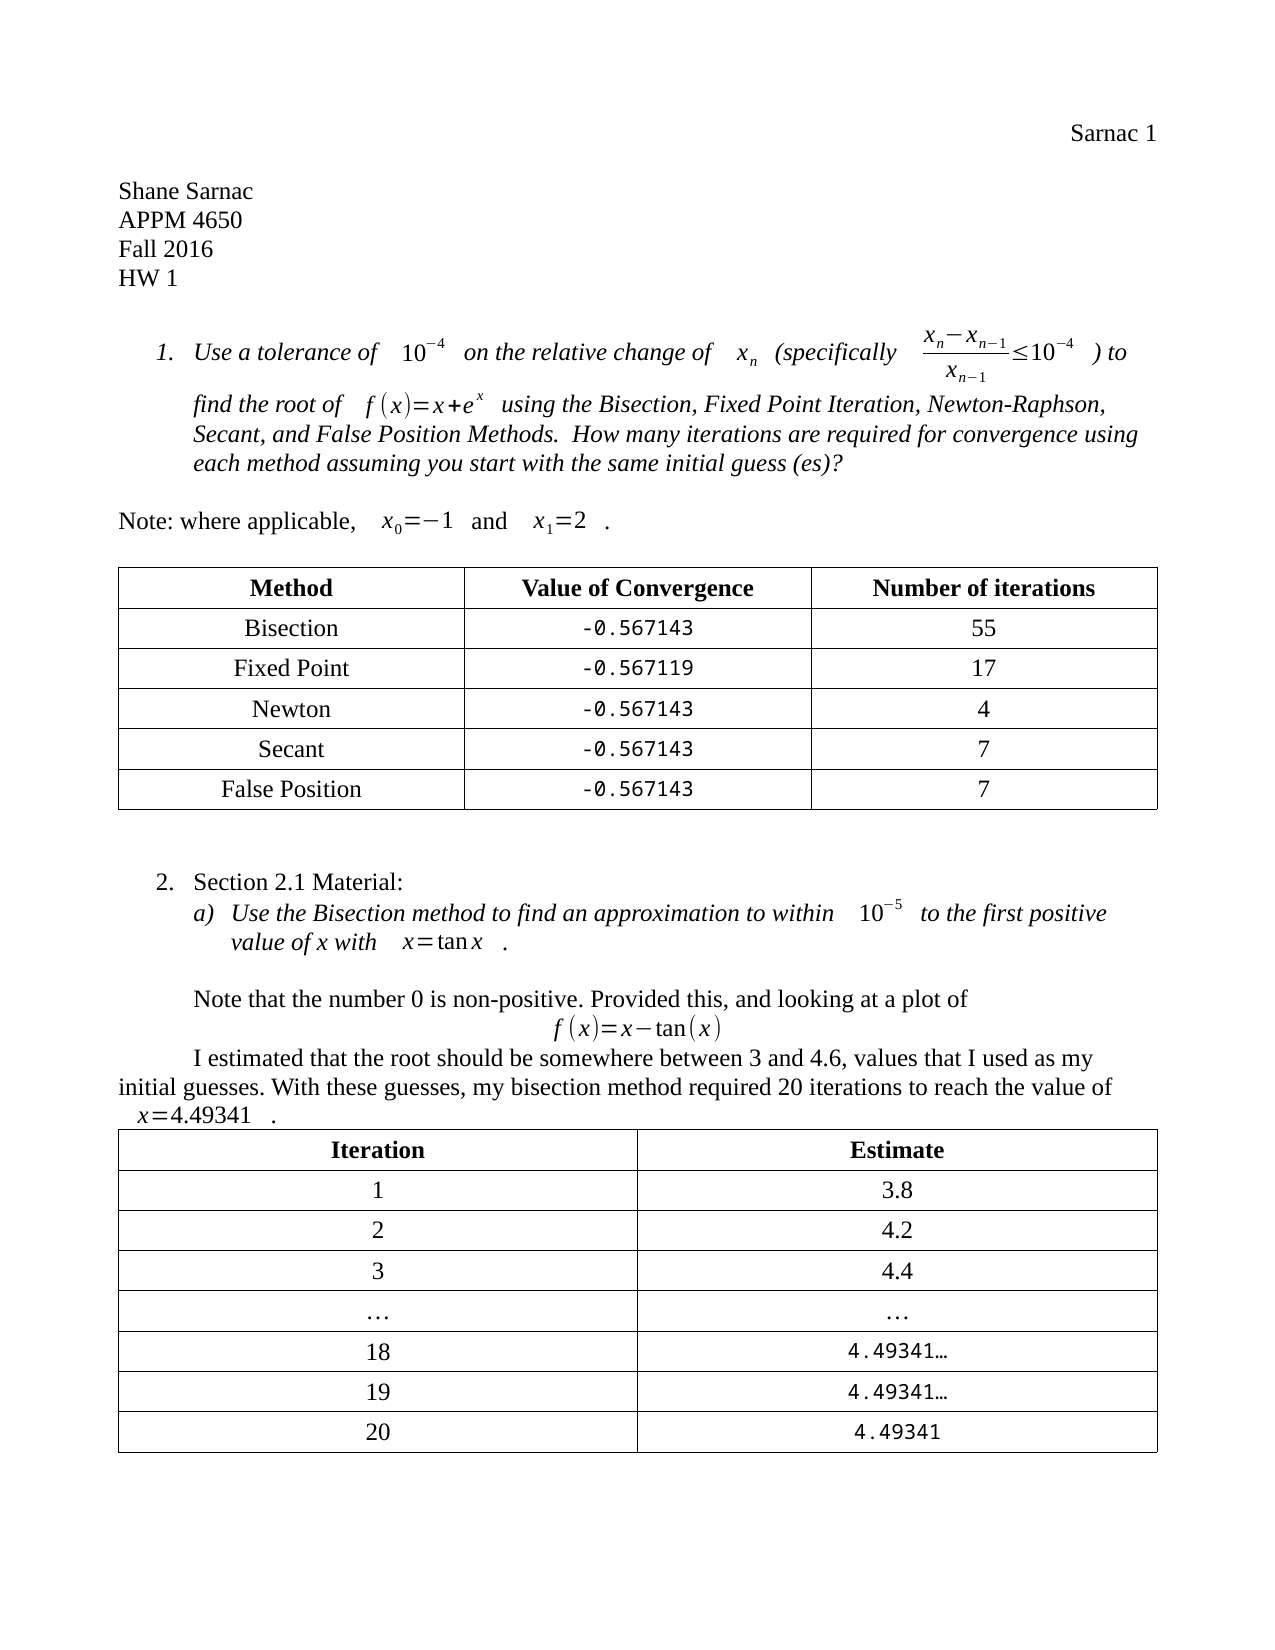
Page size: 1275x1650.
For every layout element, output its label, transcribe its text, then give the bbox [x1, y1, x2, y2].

table_cell Secant [119, 729, 464, 769]
table_cell 7 [812, 770, 1157, 809]
table_cell 4.49341 [638, 1412, 1157, 1452]
table_cell 4.4 [638, 1251, 1157, 1290]
table_cell 7 [812, 729, 1157, 769]
table_cell -0.567119 [465, 649, 811, 688]
list Use the Bisection method to find an approximation to within to the first positive value of x with . [193, 895, 1157, 955]
table_cell False Position [119, 770, 464, 809]
table_cell -0.567143 [465, 729, 811, 769]
text Note: where applicable, and . [118, 506, 1157, 538]
table_cell 4 [812, 689, 1157, 728]
text APPM 4650 [118, 205, 1157, 234]
table_cell -0.567143 [465, 689, 811, 728]
text I estimated that the root should be somewhere between 3 and 4.6, values that I used as my initial guesses. With these guesses, my bisection method required 20 iterations to reach the value of . [118, 1043, 1157, 1129]
list Use a tolerance of on the relative change of (specifically ) to find the root of using the Bisection, Fixed Point Iteration, Newton-Raphson, Secant, and False Position Methods. How many iterations are required for convergence using each method assuming you start with the same initial guess (es)? [156, 320, 1157, 477]
table_cell 3.8 [638, 1171, 1157, 1210]
table_cell 2 [119, 1211, 637, 1250]
table_header Method [119, 568, 464, 607]
table_header Iteration [119, 1130, 637, 1169]
table_cell 4.2 [638, 1211, 1157, 1250]
table_header Value of Convergence [465, 568, 811, 607]
table_cell 19 [119, 1372, 637, 1411]
text Note that the number 0 is non-positive. Provided this, and looking at a plot of [118, 984, 1157, 1013]
table_cell 55 [812, 609, 1157, 648]
table_cell Bisection [119, 609, 464, 648]
text Shane Sarnac [118, 176, 1157, 205]
table_cell 4.49341… [638, 1372, 1157, 1411]
text HW 1 [118, 263, 1157, 291]
table_cell … [638, 1291, 1157, 1331]
table_cell 1 [119, 1171, 637, 1210]
text Fall 2016 [118, 234, 1157, 263]
table_cell 17 [812, 649, 1157, 688]
table_cell -0.567143 [465, 609, 811, 648]
table_cell -0.567143 [465, 770, 811, 809]
table_cell … [119, 1291, 637, 1331]
table_cell 3 [119, 1251, 637, 1290]
list Section 2.1 Material: [156, 867, 1157, 895]
table_cell Fixed Point [119, 649, 464, 688]
table_header Number of iterations [812, 568, 1157, 607]
table_cell 4.49341… [638, 1332, 1157, 1371]
table_header Estimate [638, 1130, 1157, 1169]
table_cell 20 [119, 1412, 637, 1452]
table_cell 18 [119, 1332, 637, 1371]
table_cell Newton [119, 689, 464, 728]
